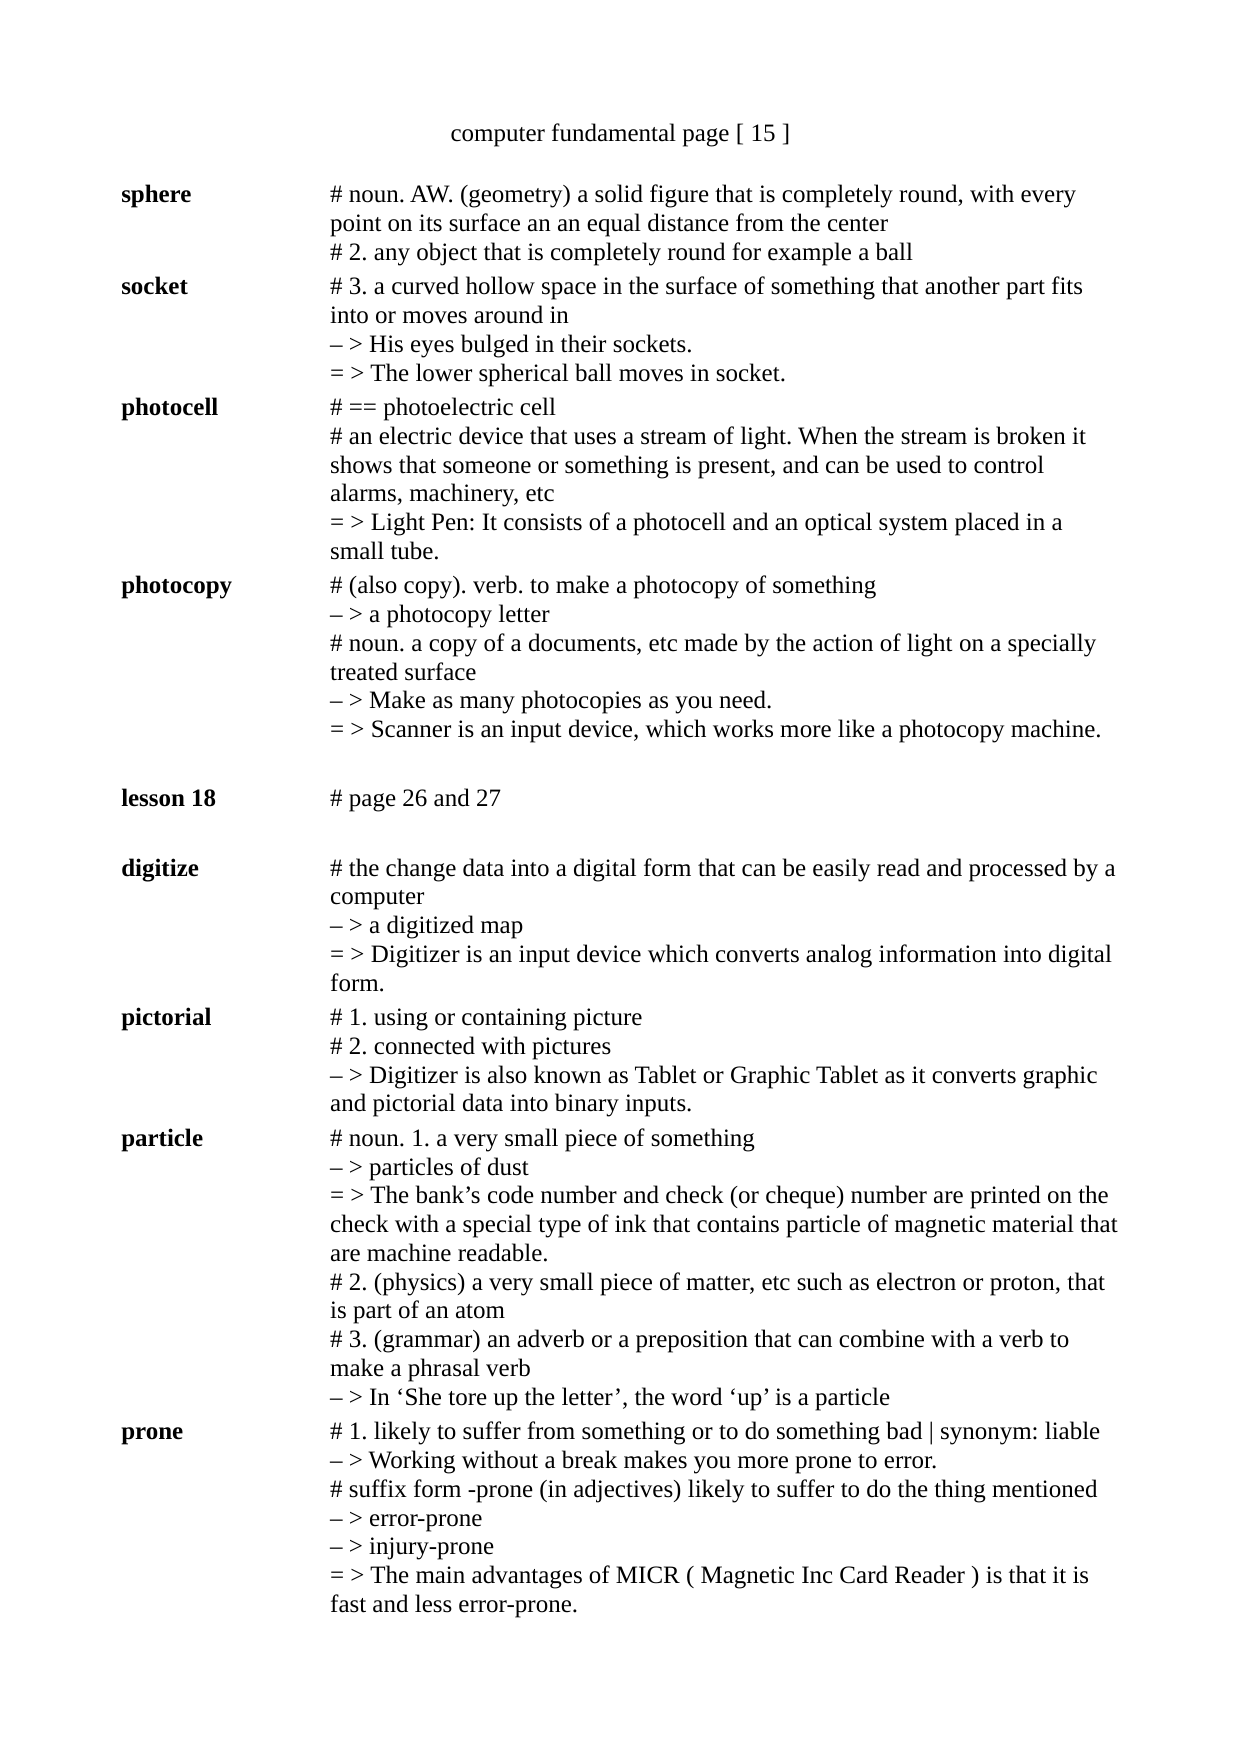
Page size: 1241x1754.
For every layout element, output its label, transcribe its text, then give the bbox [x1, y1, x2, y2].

table_cell photocell [118, 389, 327, 568]
table_cell particle [118, 1120, 327, 1413]
table_cell photocopy [118, 568, 327, 746]
table_cell # 1. likely to suffer from something or to do something bad | synonym: liable – > Working without a break makes you more prone to error. # suffix form -prone (in adjectives) likely to suffer to do the thing mentioned – > error-prone – > injury-prone = > The main advantages of MICR ( Magnetic Inc Card Reader ) is that it is fast and less error-prone. [327, 1414, 1122, 1621]
table_cell [118, 746, 327, 781]
table_cell # page 26 and 27 [327, 781, 1122, 815]
table_cell # the change data into a digital form that can be easily read and processed by a computer – > a digitized map = > Digitizer is an input device which converts analog information into digital form. [327, 850, 1122, 999]
table_cell pictorial [118, 999, 327, 1120]
table_cell # (also copy). verb. to make a photocopy of something – > a photocopy letter # noun. a copy of a documents, etc made by the action of light on a specially treated surface – > Make as many photocopies as you need. = > Scanner is an input device, which works more like a photocopy machine. [327, 568, 1122, 746]
table_cell lesson 18 [118, 781, 327, 815]
table_cell socket [118, 269, 327, 389]
table_cell [327, 815, 1122, 850]
table_cell sphere [118, 176, 327, 268]
table_cell [327, 746, 1122, 781]
table_cell # == photoelectric cell # an electric device that uses a stream of light. When the stream is broken it shows that someone or something is present, and can be used to control alarms, machinery, etc = > Light Pen: It consists of a photocell and an optical system placed in a small tube. [327, 389, 1122, 568]
table_cell # 1. using or containing picture # 2. connected with pictures – > Digitizer is also known as Tablet or Graphic Tablet as it converts graphic and pictorial data into binary inputs. [327, 999, 1122, 1120]
table_cell # 3. a curved hollow space in the surface of something that another part fits into or moves around in – > His eyes bulged in their sockets. = > The lower spherical ball moves in socket. [327, 269, 1122, 389]
table_cell # noun. 1. a very small piece of something – > particles of dust = > The bank’s code number and check (or cheque) number are printed on the check with a special type of ink that contains particle of magnetic material that are machine readable. # 2. (physics) a very small piece of matter, etc such as electron or proton, that is part of an atom # 3. (grammar) an adverb or a preposition that can combine with a verb to make a phrasal verb – > In ‘She tore up the letter’, the word ‘up’ is a particle [327, 1120, 1122, 1413]
table_cell digitize [118, 850, 327, 999]
table_cell # noun. AW. (geometry) a solid figure that is completely round, with every point on its surface an an equal distance from the center # 2. any object that is completely round for example a ball [327, 176, 1122, 268]
table_cell [118, 815, 327, 850]
table_cell prone [118, 1414, 327, 1621]
